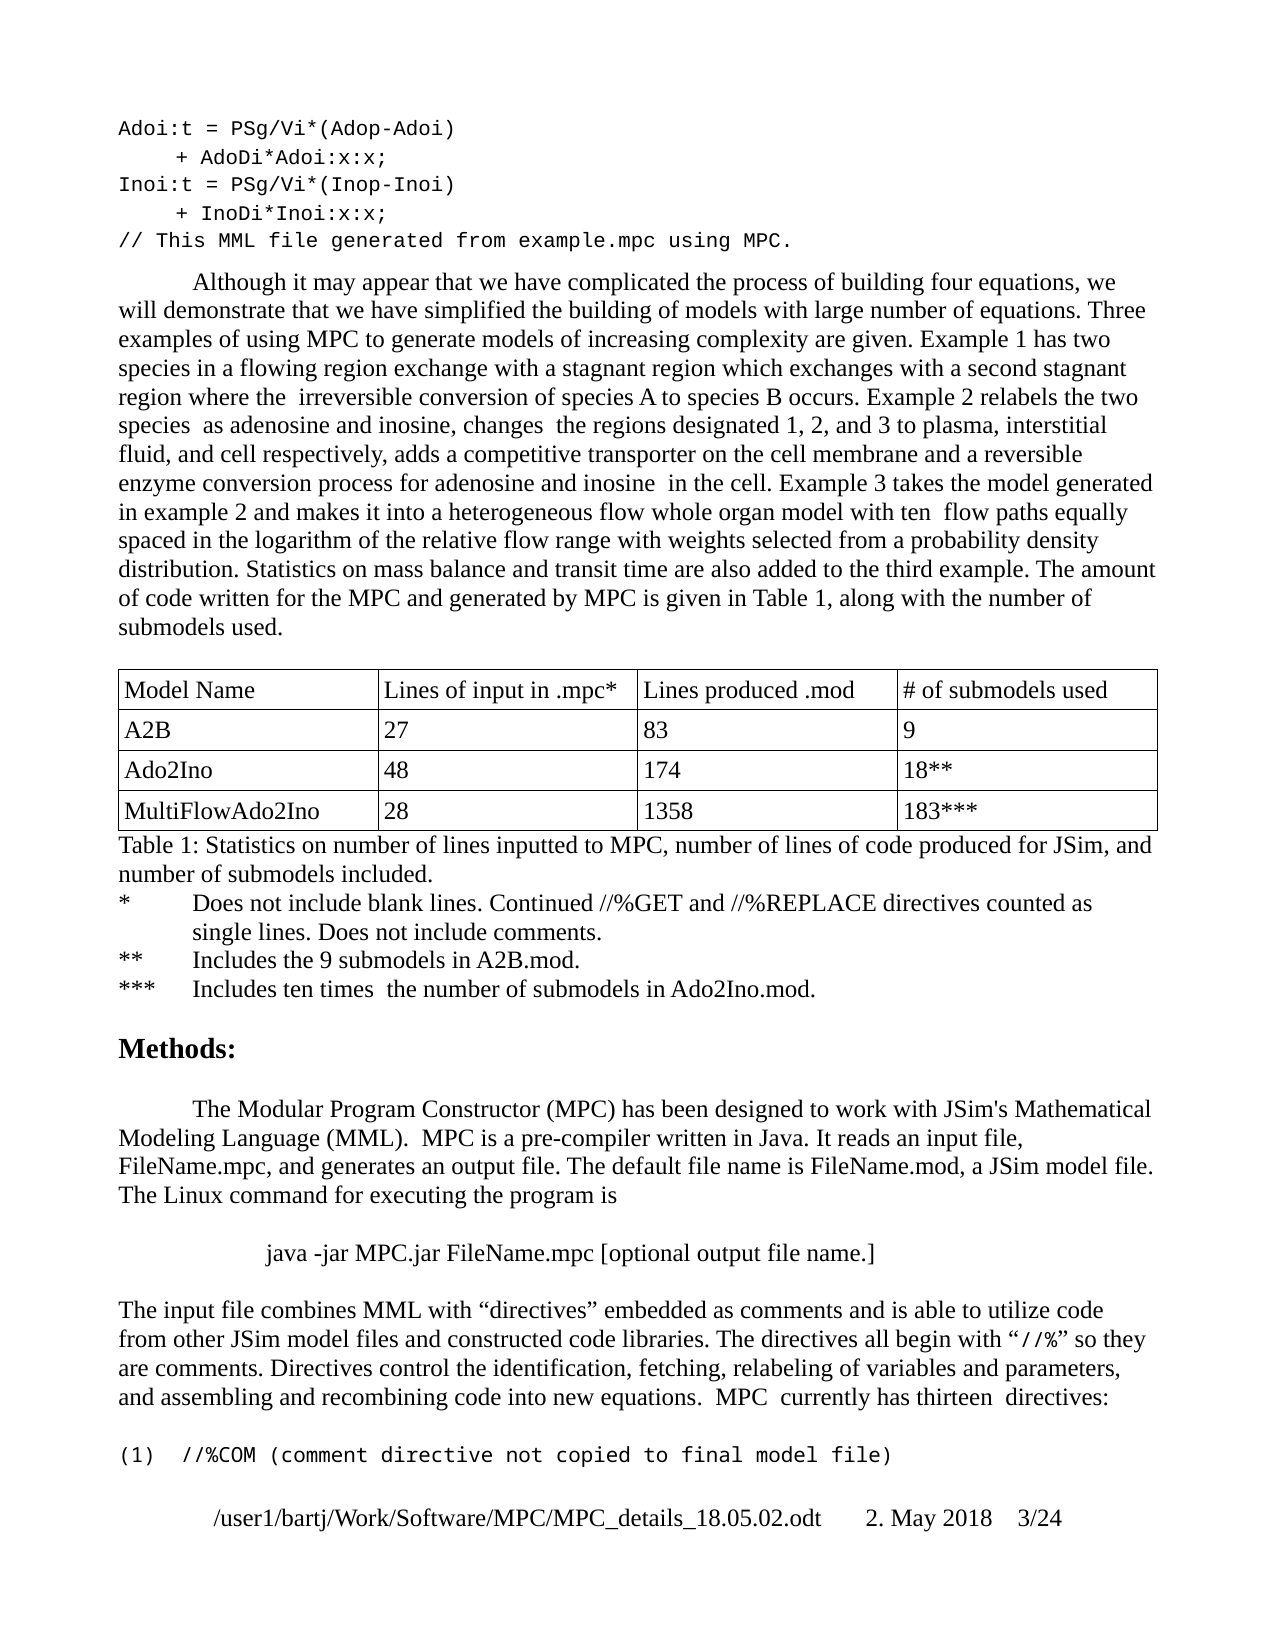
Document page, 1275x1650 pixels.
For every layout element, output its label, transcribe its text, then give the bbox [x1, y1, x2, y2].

text Although it may appear that we have complicated the process of building four equations, we will demonstrate that we have simplified the building of models with large number of equations. Three examples of using MPC to generate models of increasing complexity are given. Example 1 has two species in a flowing region exchange with a stagnant region which exchanges with a second stagnant region where the irreversible conversion of species A to species B occurs. Example 2 relabels the two species as adenosine and inosine, changes the regions designated 1, 2, and 3 to plasma, interstitial fluid, and cell respectively, adds a competitive transporter on the cell membrane and a reversible enzyme conversion process for adenosine and inosine in the cell. Example 3 takes the model generated in example 2 and makes it into a heterogeneous flow whole organ model with ten flow paths equally spaced in the logarithm of the relative flow range with weights selected from a probability density distribution. Statistics on mass balance and transit time are also added to the third example. The amount of code written for the MPC and generated by MPC is given in Table 1, along with the number of submodels used. [118, 267, 1157, 640]
text ** Includes the 9 submodels in A2B.mod. [118, 945, 1157, 974]
table_cell 183*** [898, 791, 1157, 830]
table_cell 27 [379, 710, 637, 750]
text * Does not include blank lines. Continued //%GET and //%REPLACE directives counted as [118, 888, 1157, 917]
text // This MML file generated from example.mpc using MPC. [118, 230, 1157, 254]
text + InoDi*Inoi:x:x; [118, 201, 1157, 227]
table_cell A2B [119, 710, 378, 750]
table_cell 83 [638, 710, 897, 750]
table_header Lines of input in .mpc* [379, 670, 637, 709]
text Adoi:t = PSg/Vi*(Adop-Adoi) [118, 118, 1157, 142]
table_cell Ado2Ino [119, 751, 378, 790]
text Methods: [118, 1032, 1157, 1065]
table_cell 18** [898, 751, 1157, 790]
text single lines. Does not include comments. [118, 917, 1157, 945]
text Table 1: Statistics on number of lines inputted to MPC, number of lines of code produced for JSim, and number of submodels included. [118, 831, 1157, 888]
table_cell 1358 [638, 791, 897, 830]
table_header Lines produced .mod [638, 670, 897, 709]
table_cell MultiFlowAdo2Ino [119, 791, 378, 830]
text *** Includes ten times the number of submodels in Ado2Ino.mod. [118, 974, 1157, 1003]
text The Modular Program Constructor (MPC) has been designed to work with JSim's Mathematical Modeling Language (MML). MPC is a pre-compiler written in Java. It reads an input file, FileName.mpc, and generates an output file. The default file name is FileName.mod, a JSim model file. The Linux command for executing the program is [118, 1094, 1157, 1209]
text java -jar MPC.jar FileName.mpc [optional output file name.] [118, 1238, 1157, 1266]
table_header Model Name [119, 670, 378, 709]
text (1) //%COM (comment directive not copied to final model file) [118, 1440, 1157, 1468]
table_cell 48 [379, 751, 637, 790]
text Inoi:t = PSg/Vi*(Inop-Inoi) [118, 174, 1157, 198]
table_header # of submodels used [898, 670, 1157, 709]
text The input file combines MML with “directives” embedded as comments and is able to utilize code from other JSim model files and constructed code libraries. The directives all begin with “//%” so they are comments. Directives control the identification, fetching, relabeling of variables and parameters, and assembling and recombining code into new equations. MPC currently has thirteen directives: [118, 1295, 1157, 1411]
table_cell 28 [379, 791, 637, 830]
table_cell 9 [898, 710, 1157, 750]
table_cell 174 [638, 751, 897, 790]
text + AdoDi*Adoi:x:x; [118, 145, 1157, 171]
